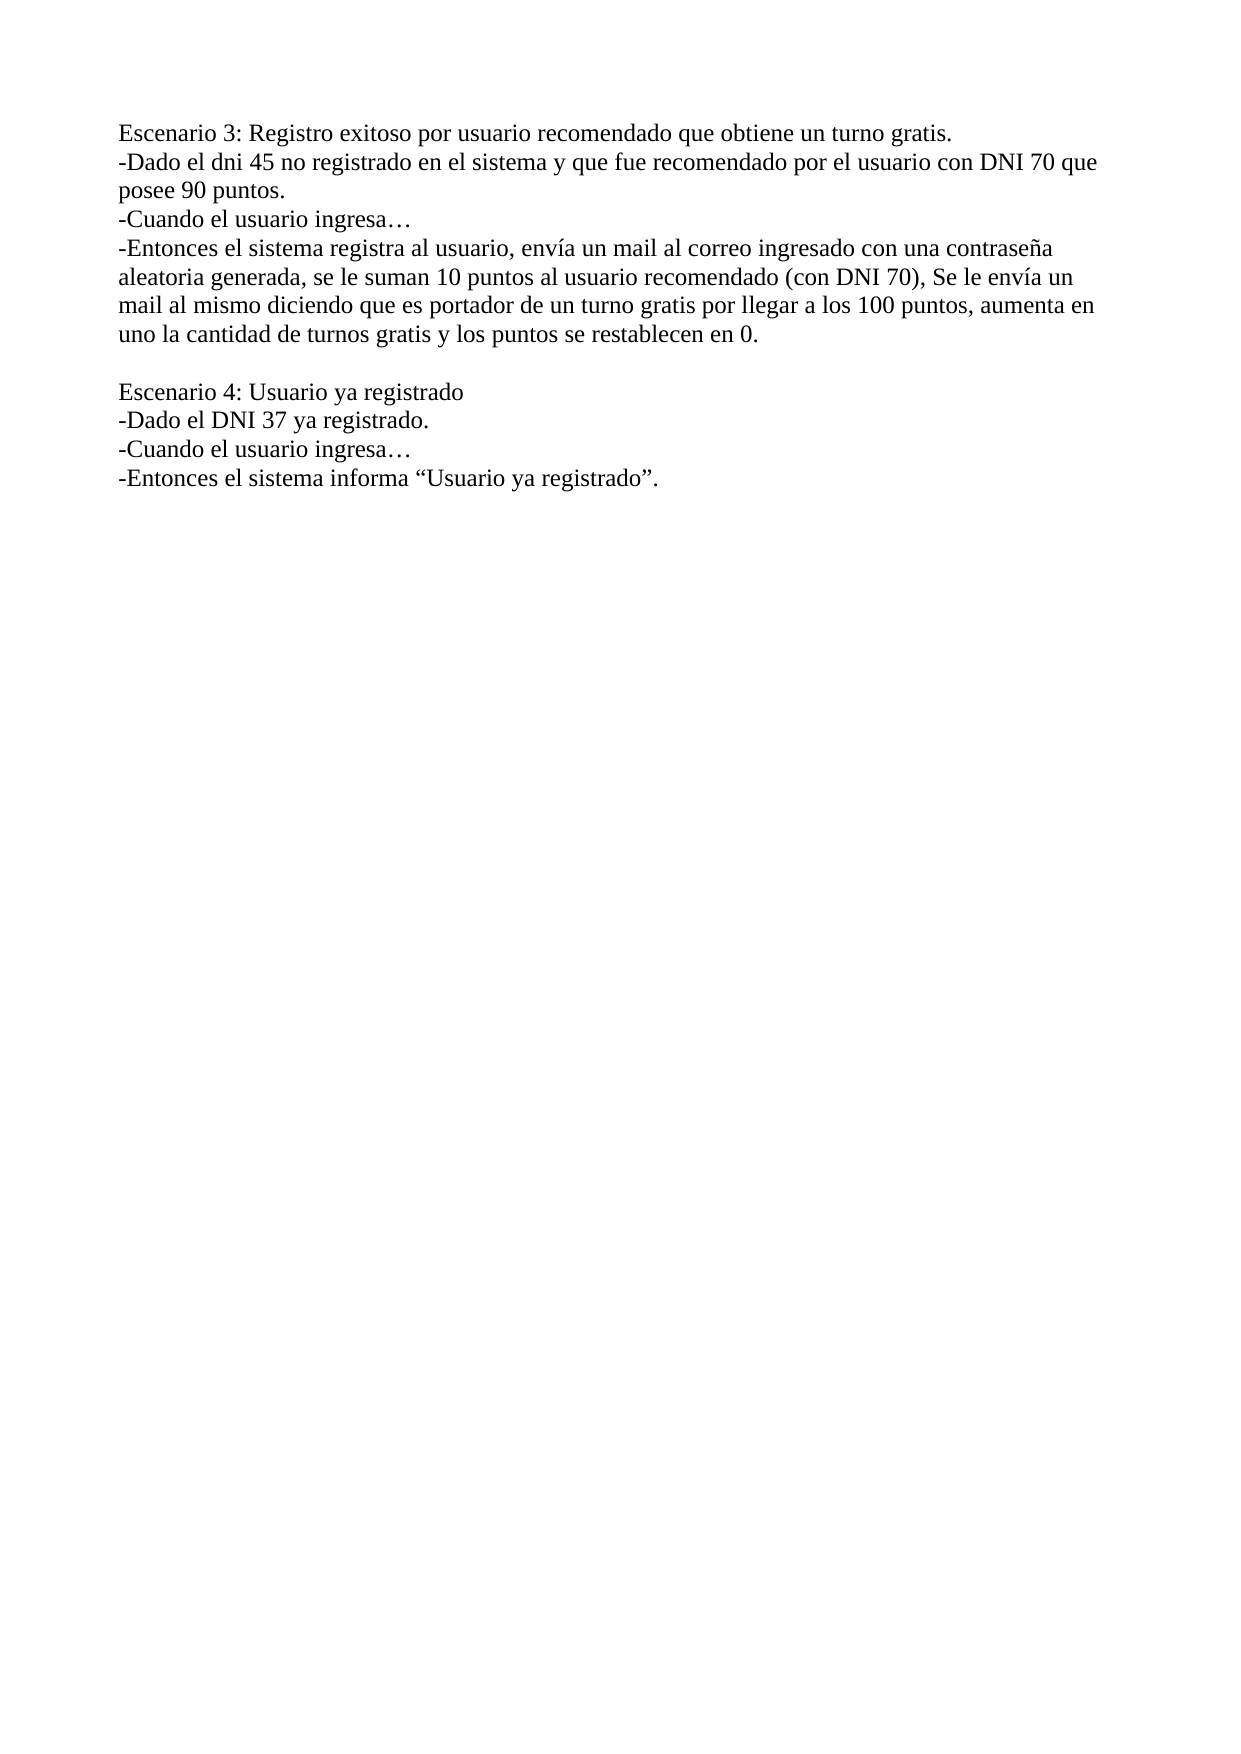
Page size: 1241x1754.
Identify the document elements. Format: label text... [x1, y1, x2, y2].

text Escenario 3: Registro exitoso por usuario recomendado que obtiene un turno gratis. [118, 118, 1122, 147]
text -Dado el dni 45 no registrado en el sistema y que fue recomendado por el usuario con DNI 70 que posee 90 puntos. [118, 147, 1122, 204]
text -Cuando el usuario ingresa… [118, 434, 1122, 463]
text -Entonces el sistema informa “Usuario ya registrado”. [118, 463, 1122, 492]
text Escenario 4: Usuario ya registrado [118, 377, 1122, 406]
text -Dado el DNI 37 ya registrado. [118, 406, 1122, 434]
text -Cuando el usuario ingresa… [118, 204, 1122, 233]
text -Entonces el sistema registra al usuario, envía un mail al correo ingresado con una contraseña aleatoria generada, se le suman 10 puntos al usuario recomendado (con DNI 70), Se le envía un mail al mismo diciendo que es portador de un turno gratis por llegar a los 100 puntos, aumenta en uno la cantidad de turnos gratis y los puntos se restablecen en 0. [118, 233, 1122, 348]
